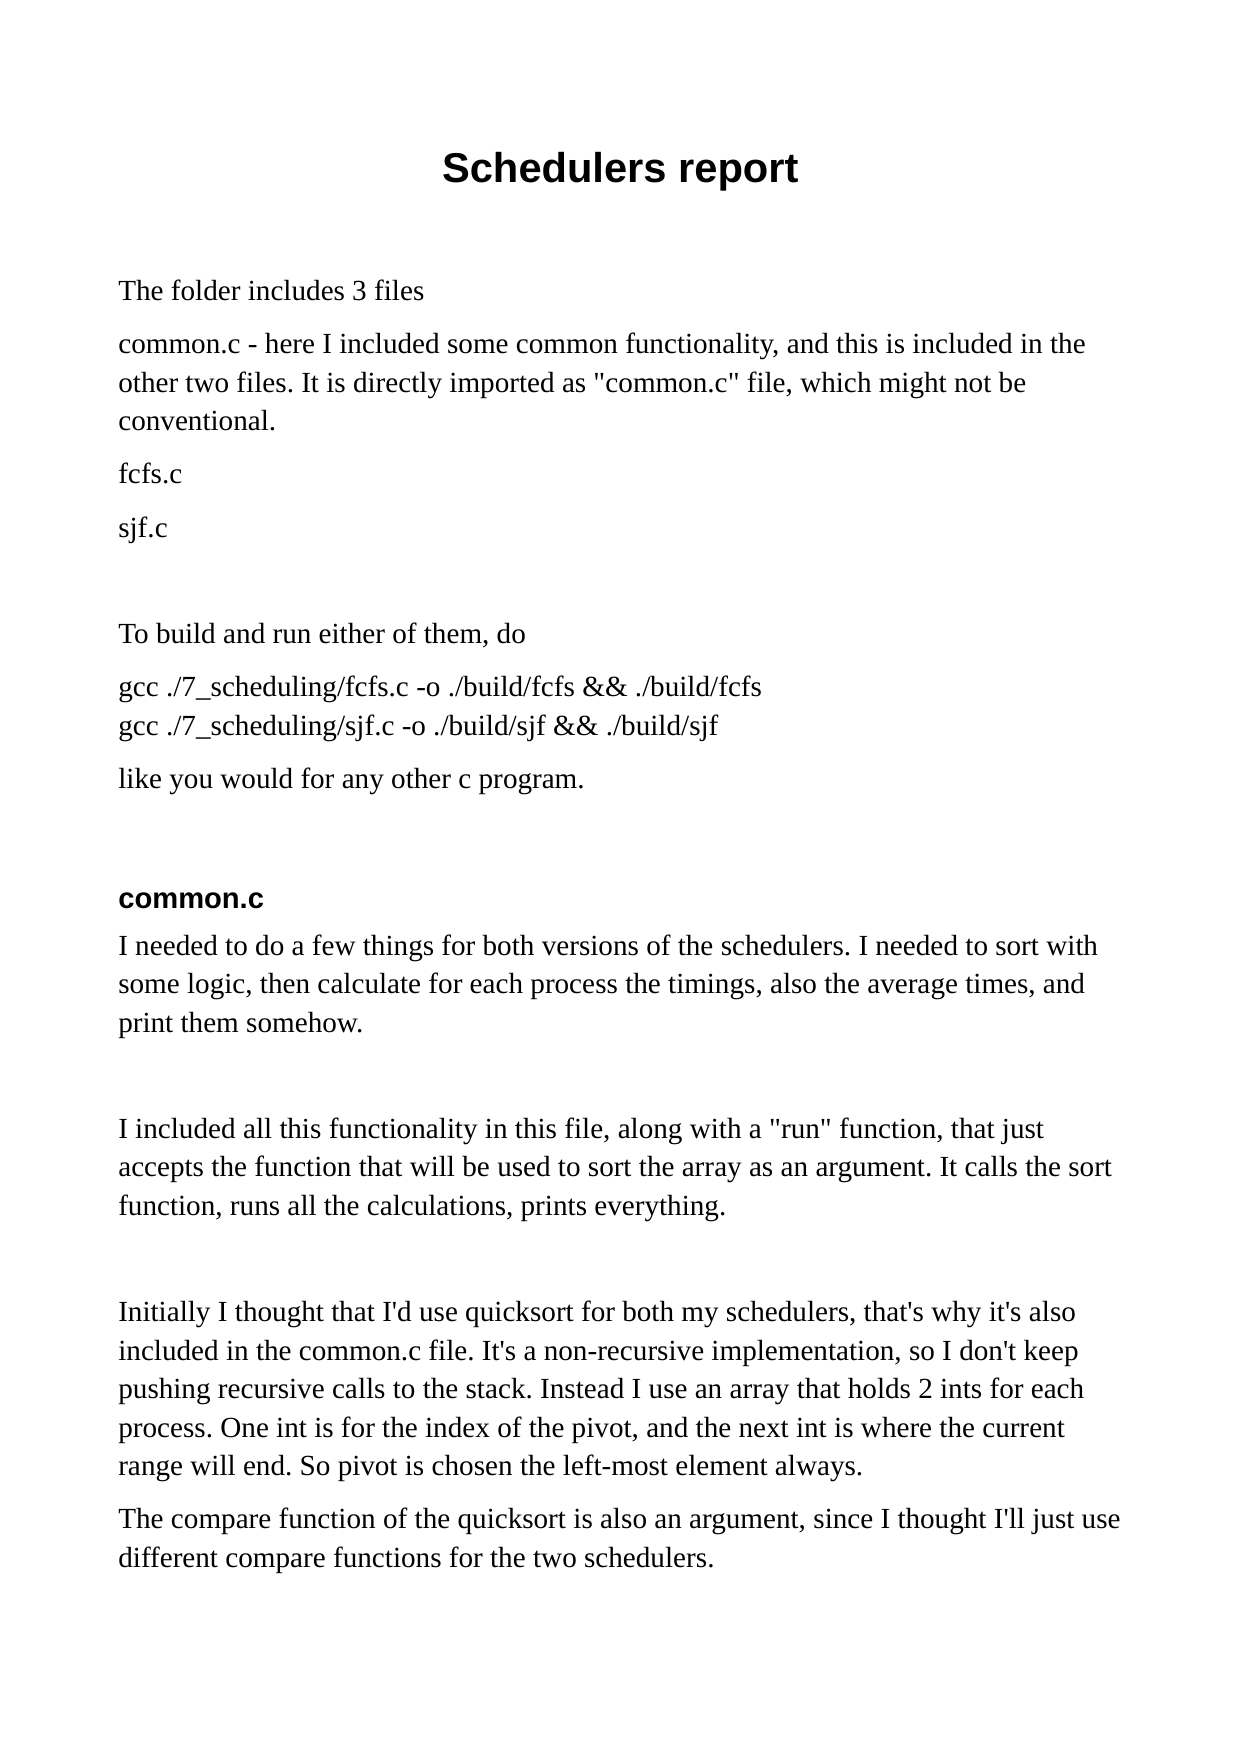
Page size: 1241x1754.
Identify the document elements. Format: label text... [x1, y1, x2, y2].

text The folder includes 3 files [118, 273, 1122, 307]
title Schedulers report [118, 143, 1122, 191]
text The compare function of the quicksort is also an argument, since I thought I'll just use different compare functions for the two schedulers. [118, 1502, 1122, 1574]
text I included all this functionality in this file, along with a "run" function, that just accepts the function that will be used to sort the array as an argument. It calls the sort function, runs all the calculations, prints everything. [118, 1111, 1122, 1222]
text common.c - here I included some common functionality, and this is included in the other two files. It is directly imported as "common.c" file, which might not be conventional. [118, 326, 1122, 437]
text gcc ./7_scheduling/fcfs.c -o ./build/fcfs && ./build/fcfs gcc ./7_scheduling/sjf.c -o ./build/sjf && ./build/sjf [118, 669, 1122, 741]
text Initially I thought that I'd use quicksort for both my schedulers, that's why it's also included in the common.c file. It's a non-recursive implementation, so I don't keep pushing recursive calls to the stack. Instead I use an array that holds 2 ints for each process. One int is for the index of the pivot, and the next int is where the current range will end. So pivot is chosen the left-most element always. [118, 1294, 1122, 1482]
text sjf.c [118, 510, 1122, 543]
subtitle common.c [118, 882, 1122, 915]
text To build and run either of them, do [118, 616, 1122, 649]
text like you would for any other c program. [118, 761, 1122, 794]
text fcfs.c [118, 457, 1122, 490]
text I needed to do a few things for both versions of the schedulers. I needed to sort with some logic, then calculate for each process the timings, also the average times, and print them somehow. [118, 928, 1122, 1038]
